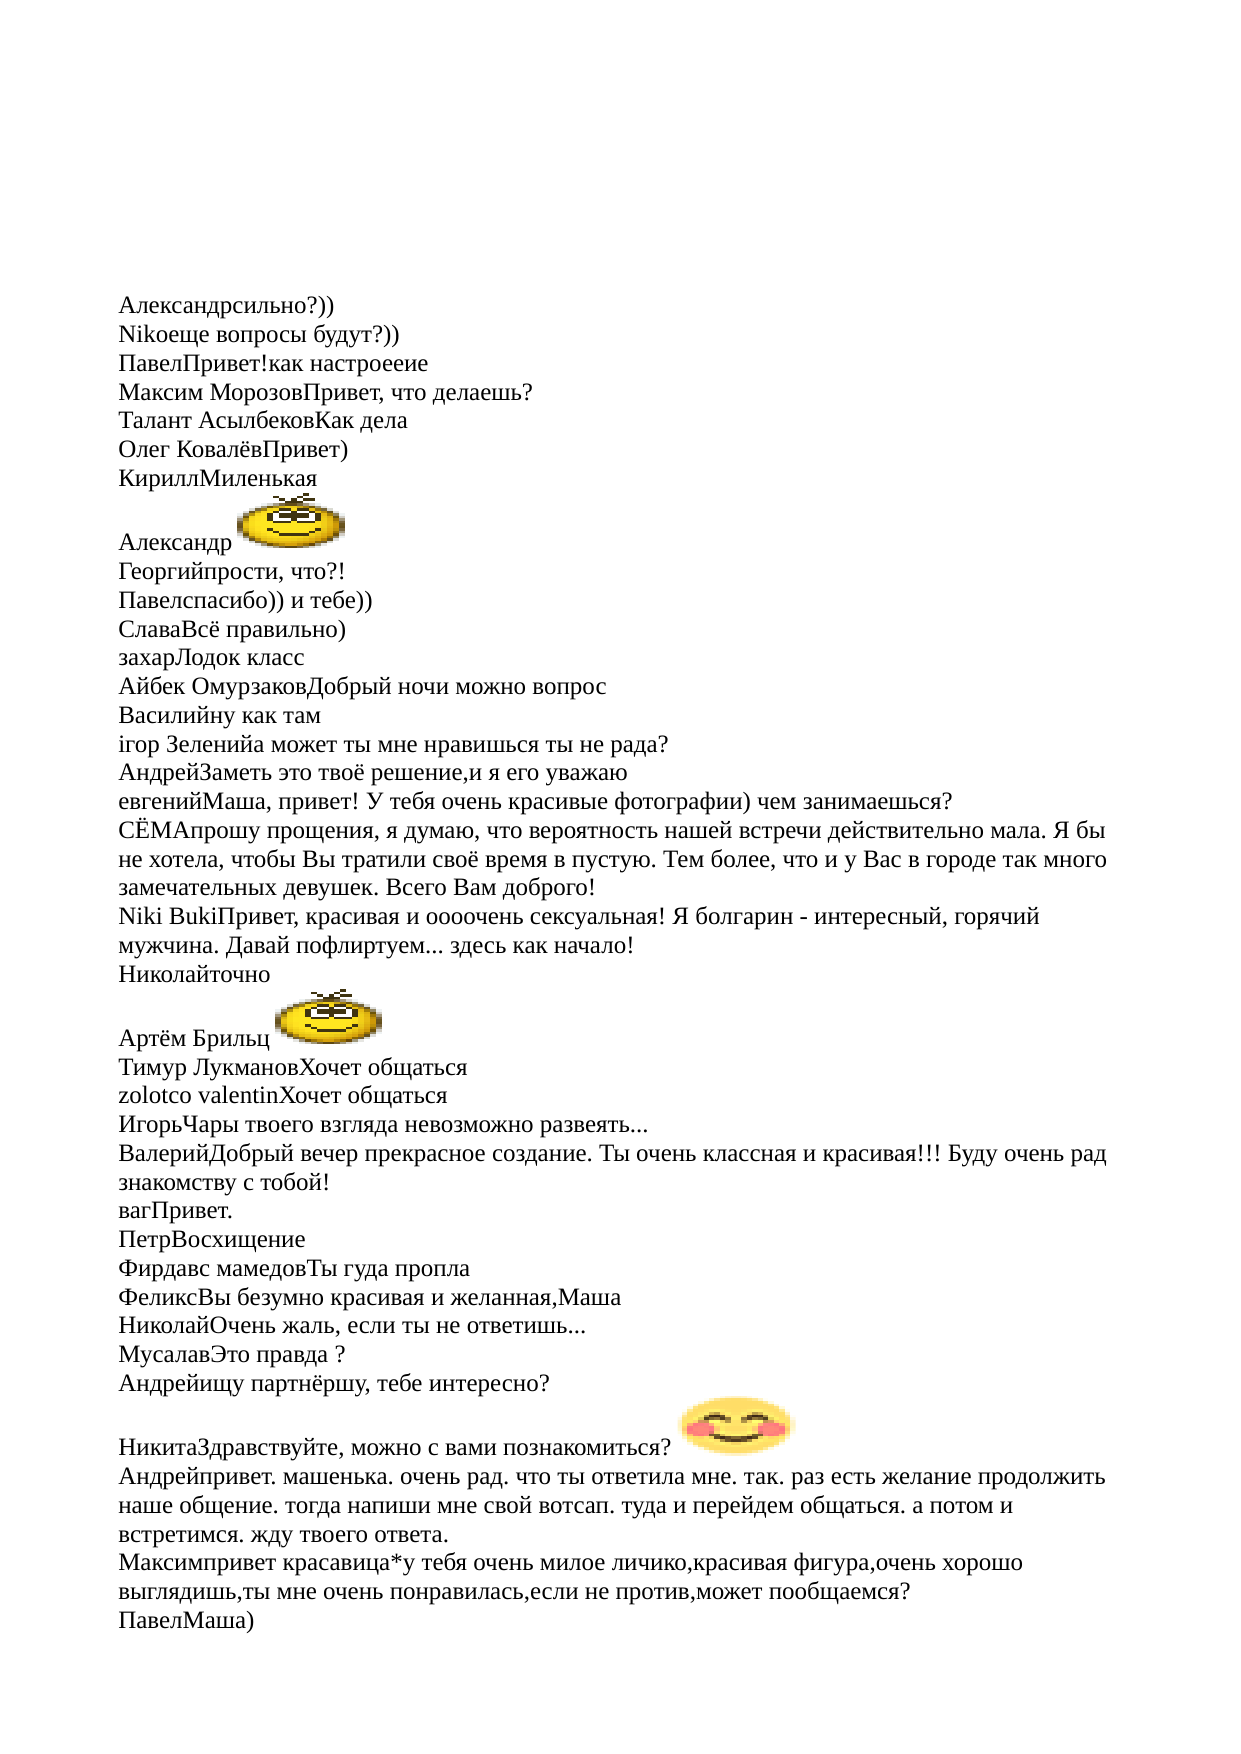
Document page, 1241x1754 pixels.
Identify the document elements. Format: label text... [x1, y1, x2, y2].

text Василийну как там [118, 700, 1122, 729]
text Николайточно [118, 959, 1122, 987]
text ПавелМаша) [118, 1605, 1122, 1634]
text КириллМиленькая [118, 463, 1122, 492]
text АндрейЗаметь это твоё решение,и я его уважаю [118, 757, 1122, 786]
text Олег КовалёвПривет) [118, 434, 1122, 463]
text Георгийпрости, что?! [118, 556, 1122, 585]
text Максимпривет красавица*у тебя очень милое личико,красивая фигура,очень хорошо выглядишь,ты мне очень понравилась,если не против,может пообщаемся? [118, 1547, 1122, 1605]
text zolotco valentinХочет общаться [118, 1081, 1122, 1109]
picture [270, 987, 388, 1047]
text СлаваВсё правильно) [118, 614, 1122, 642]
text НикитаЗдравствуйте, можно с вами познакомиться? [118, 1397, 1122, 1461]
text Александр [118, 492, 1122, 556]
text ігор Зеленийа может ты мне нравишься ты не рада? [118, 729, 1122, 757]
text Тимур ЛукмановХочет общаться [118, 1052, 1122, 1081]
text Андрейищу партнёршу, тебе интересно? [118, 1368, 1122, 1397]
text Александрсильно?)) [118, 291, 1122, 319]
text МусалавЭто правда ? [118, 1339, 1122, 1368]
text ФеликсВы безумно красивая и желанная,Маша [118, 1282, 1122, 1311]
text Nikoеще вопросы будут?)) [118, 319, 1122, 348]
text Фирдавс мамедовТы гуда пропла [118, 1253, 1122, 1282]
text Niki BukiПривет, красивая и оооочень сексуальная! Я болгарин - интересный, горячий мужчина. Давай пофлиртуем... здесь как начало! [118, 901, 1122, 959]
text захарЛодок класс [118, 642, 1122, 671]
picture [232, 491, 351, 551]
text ПетрВосхищение [118, 1224, 1122, 1253]
text НиколайОчень жаль, если ты не ответишь... [118, 1311, 1122, 1339]
text Андрейпривет. машенька. очень рад. что ты ответила мне. так. раз есть желание продолжить наше общение. тогда напиши мне свой вотсап. туда и перейдем общаться. а потом и встретимся. жду твоего ответа. [118, 1461, 1122, 1547]
text евгенийМаша, привет! У тебя очень красивые фотографии) чем занимаешься? [118, 786, 1122, 815]
text Айбек ОмурзаковДобрый ночи можно вопрос [118, 671, 1122, 700]
text ПавелПривет!как настроееие [118, 348, 1122, 377]
text Артём Брильц [118, 987, 1122, 1052]
text Павелспасибо)) и тебе)) [118, 585, 1122, 614]
text СЁМАпрошу прощения, я думаю, что вероятность нашей встречи действительно мала. Я бы не хотела, чтобы Вы тратили своё время в пустую. Тем более, что и у Вас в городе так много замечательных девушек. Всего Вам доброго! [118, 815, 1122, 901]
text Талант АсылбековКак дела [118, 406, 1122, 434]
text Максим МорозовПривет, что делаешь? [118, 377, 1122, 406]
picture [677, 1396, 796, 1456]
text вагПривет. [118, 1196, 1122, 1224]
text ИгорьЧары твоего взгляда невозможно развеять... [118, 1109, 1122, 1138]
text ВалерийДобрый вечер прекрасное создание. Ты очень классная и красивая!!! Буду очень рад знакомству с тобой! [118, 1138, 1122, 1196]
